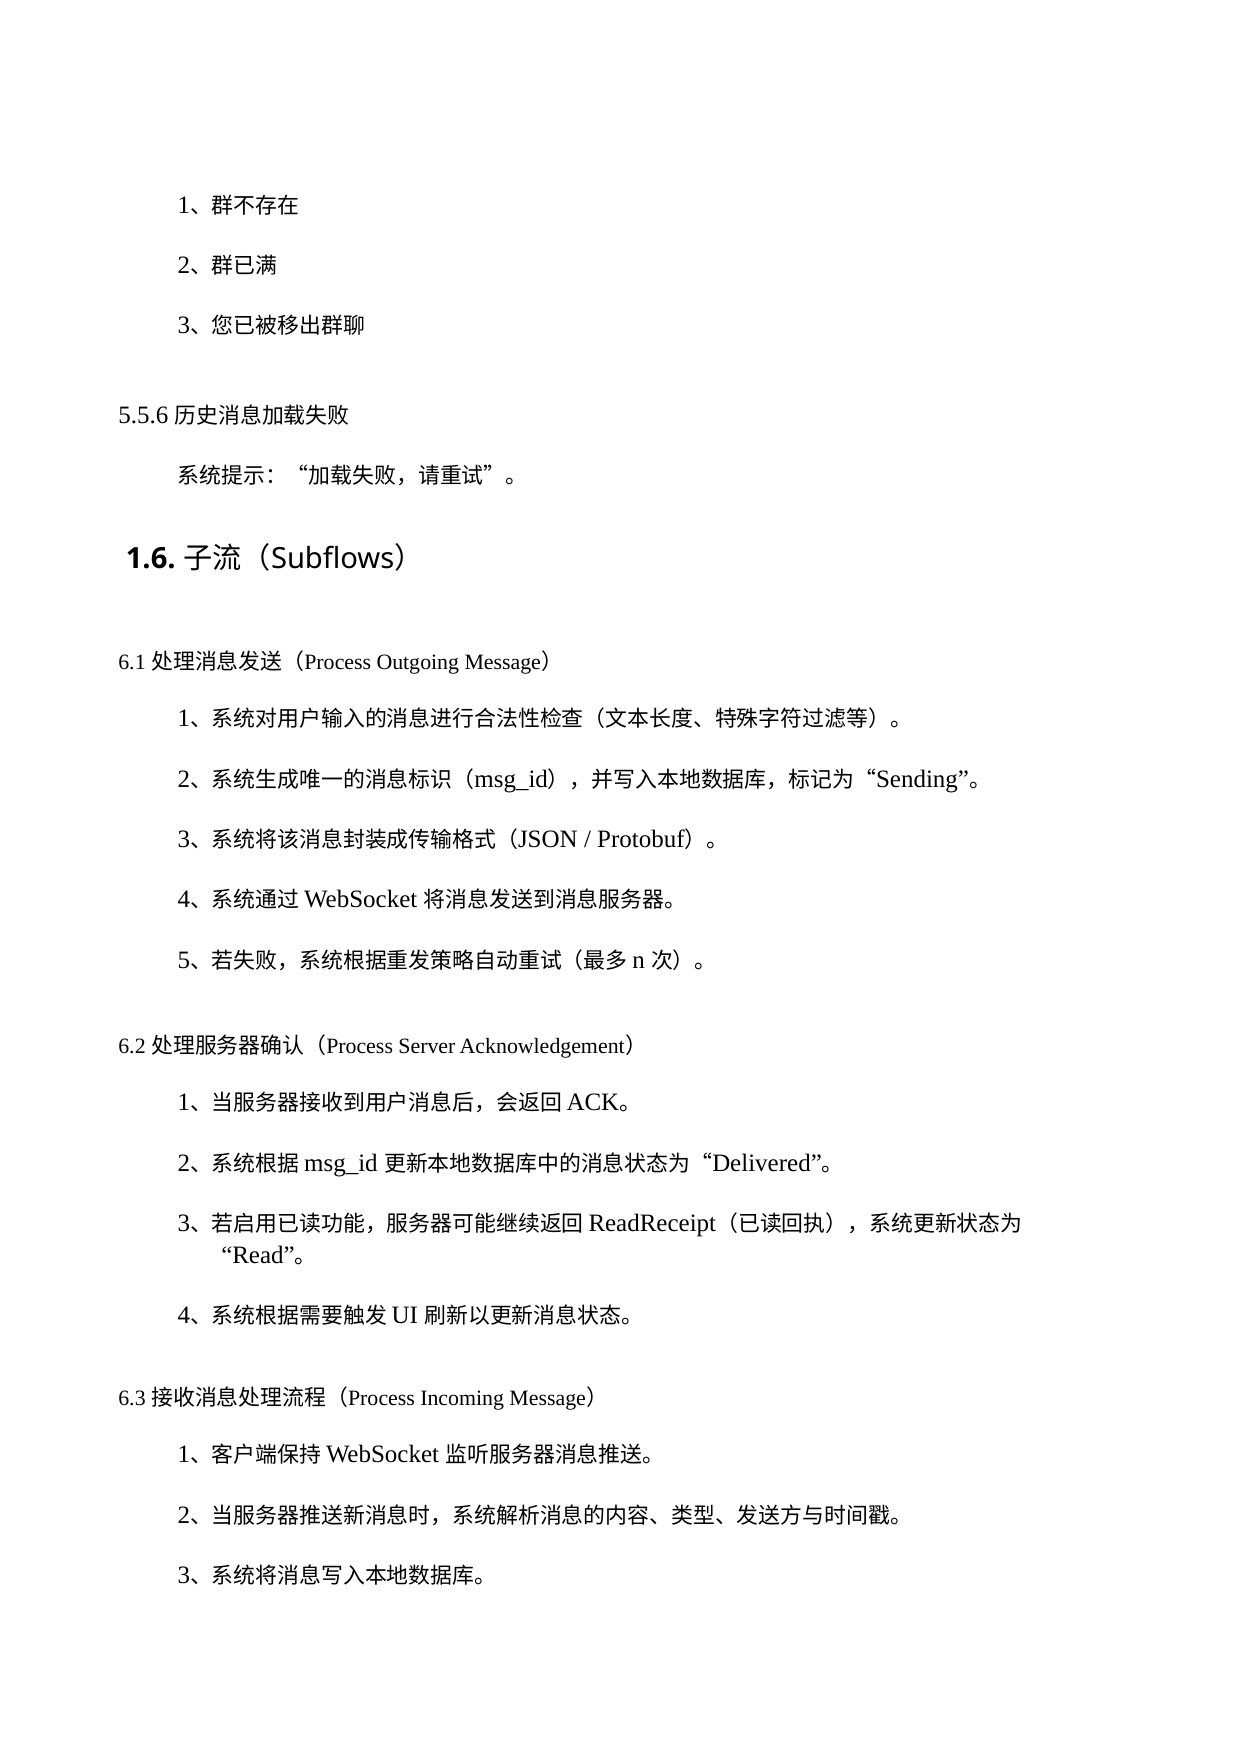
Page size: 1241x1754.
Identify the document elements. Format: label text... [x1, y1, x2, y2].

list 5、若失败，系统根据重发策略自动重试（最多 n 次）。 [177, 943, 1122, 974]
list 1、当服务器接收到用户消息后，会返回 ACK。 [177, 1085, 1122, 1117]
list 4、系统根据需要触发 UI 刷新以更新消息状态。 [177, 1298, 1122, 1330]
list 2、群已满 [177, 248, 1122, 280]
text 6.3 接收消息处理流程（Process Incoming Message） [118, 1380, 1122, 1412]
list 系统提示：“加载失败，请重试”。 [177, 458, 1122, 490]
list 3、系统将消息写入本地数据库。 [177, 1558, 1122, 1590]
list 1、系统对用户输入的消息进行合法性检查（文本长度、特殊字符过滤等）。 [177, 701, 1122, 733]
list 2、系统生成唯一的消息标识（msg_id），并写入本地数据库，标记为“Sending”。 [177, 762, 1122, 793]
list 3、系统将该消息封装成传输格式（JSON / Protobuf）。 [177, 822, 1122, 854]
list 1、群不存在 [177, 188, 1122, 219]
text 6.2 处理服务器确认（Process Server Acknowledgement） [118, 1028, 1122, 1060]
text 6.1 处理消息发送（Process Outgoing Message） [118, 644, 1122, 676]
subtitle 子流（Subflows） [118, 535, 1122, 577]
text 5.5.6 历史消息加载失败 [118, 398, 1122, 429]
list 3、您已被移出群聊 [177, 308, 1122, 340]
list 1、客户端保持 WebSocket 监听服务器消息推送。 [177, 1437, 1122, 1469]
list 2、系统根据 msg_id 更新本地数据库中的消息状态为“Delivered”。 [177, 1146, 1122, 1177]
list 4、系统通过 WebSocket 将消息发送到消息服务器。 [177, 882, 1122, 914]
list 2、当服务器推送新消息时，系统解析消息的内容、类型、发送方与时间戳。 [177, 1498, 1122, 1529]
list 3、若启用已读功能，服务器可能继续返回 ReadReceipt（已读回执），系统更新状态为 “Read”。 [177, 1206, 1122, 1269]
